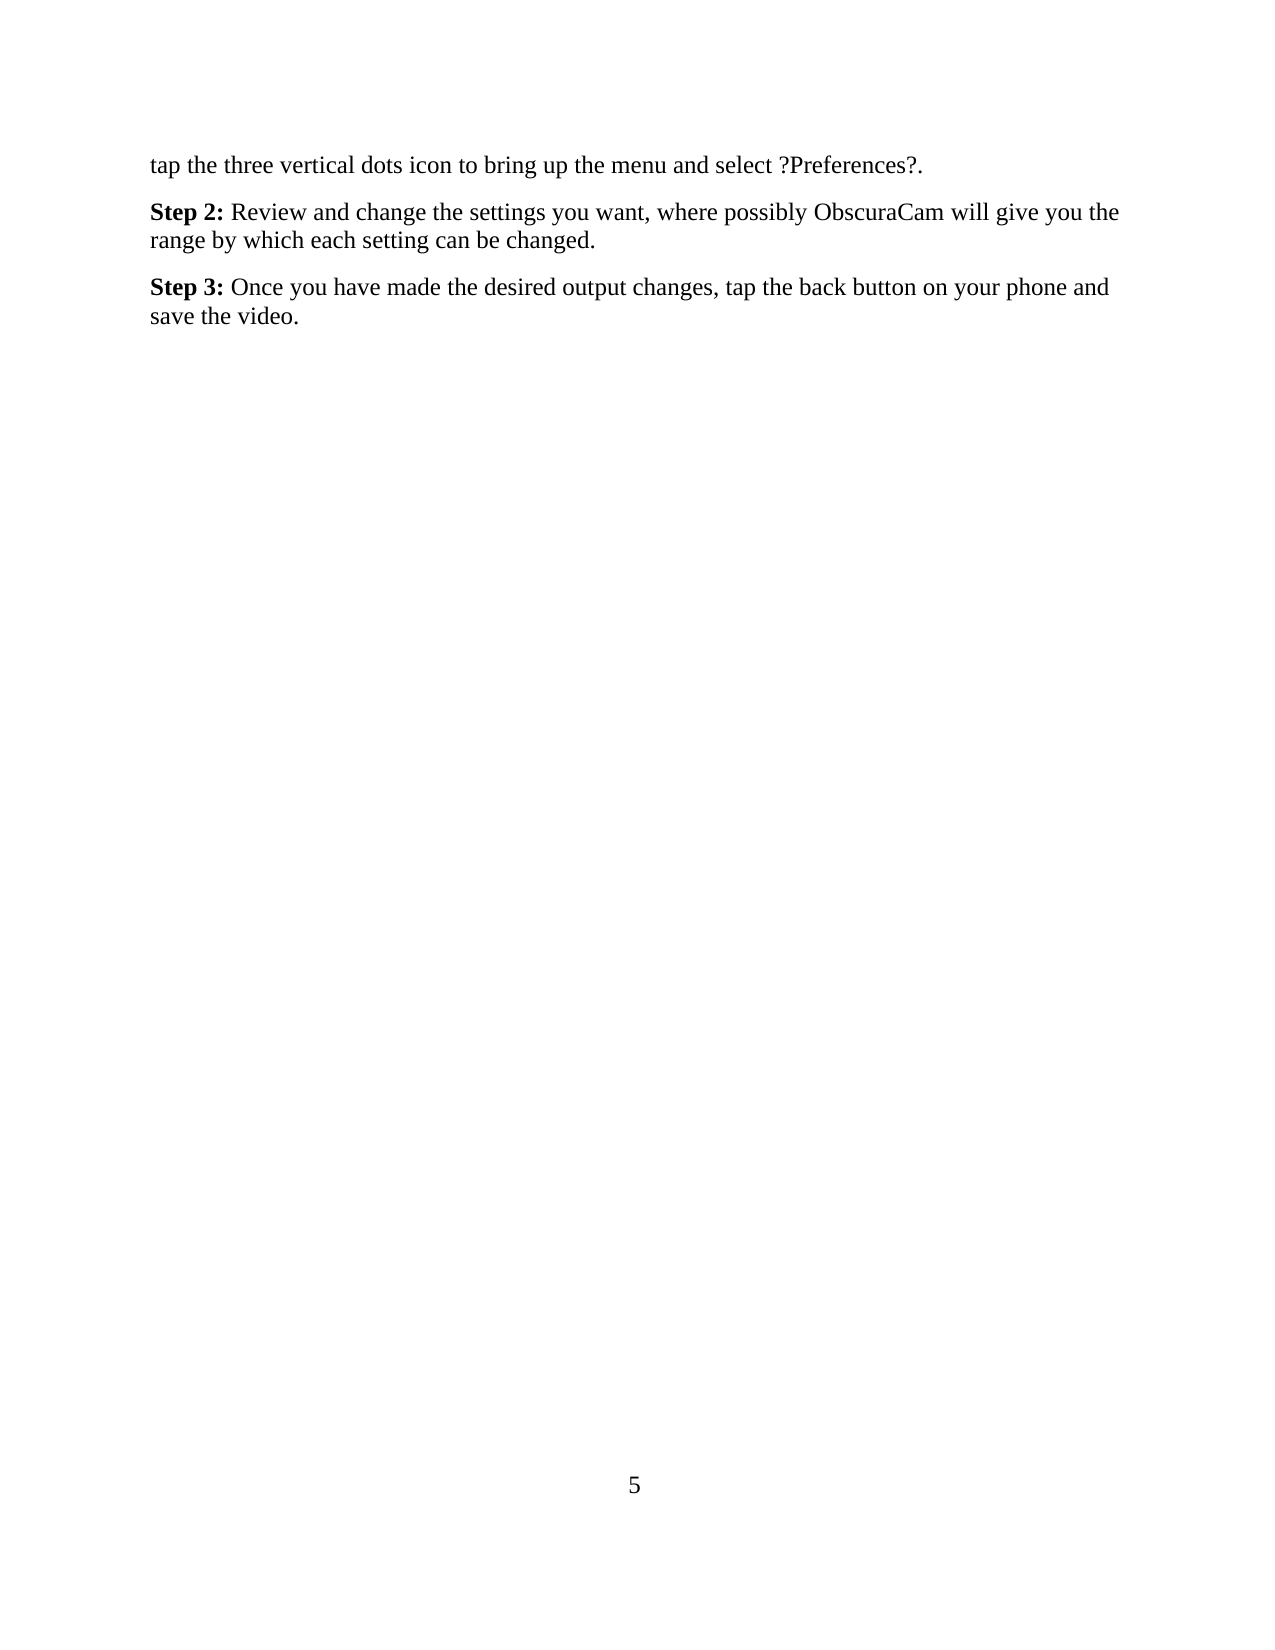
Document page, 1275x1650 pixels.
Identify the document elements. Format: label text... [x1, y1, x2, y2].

text Step 2: Review and change the settings you want, where possibly ObscuraCam will give you the range by which each setting can be changed. [150, 197, 1125, 254]
text tap the three vertical dots icon to bring up the menu and select ?Preferences?. [150, 150, 1125, 179]
text Step 3: Once you have made the desired output changes, tap the back button on your phone and save the video. [150, 272, 1125, 329]
